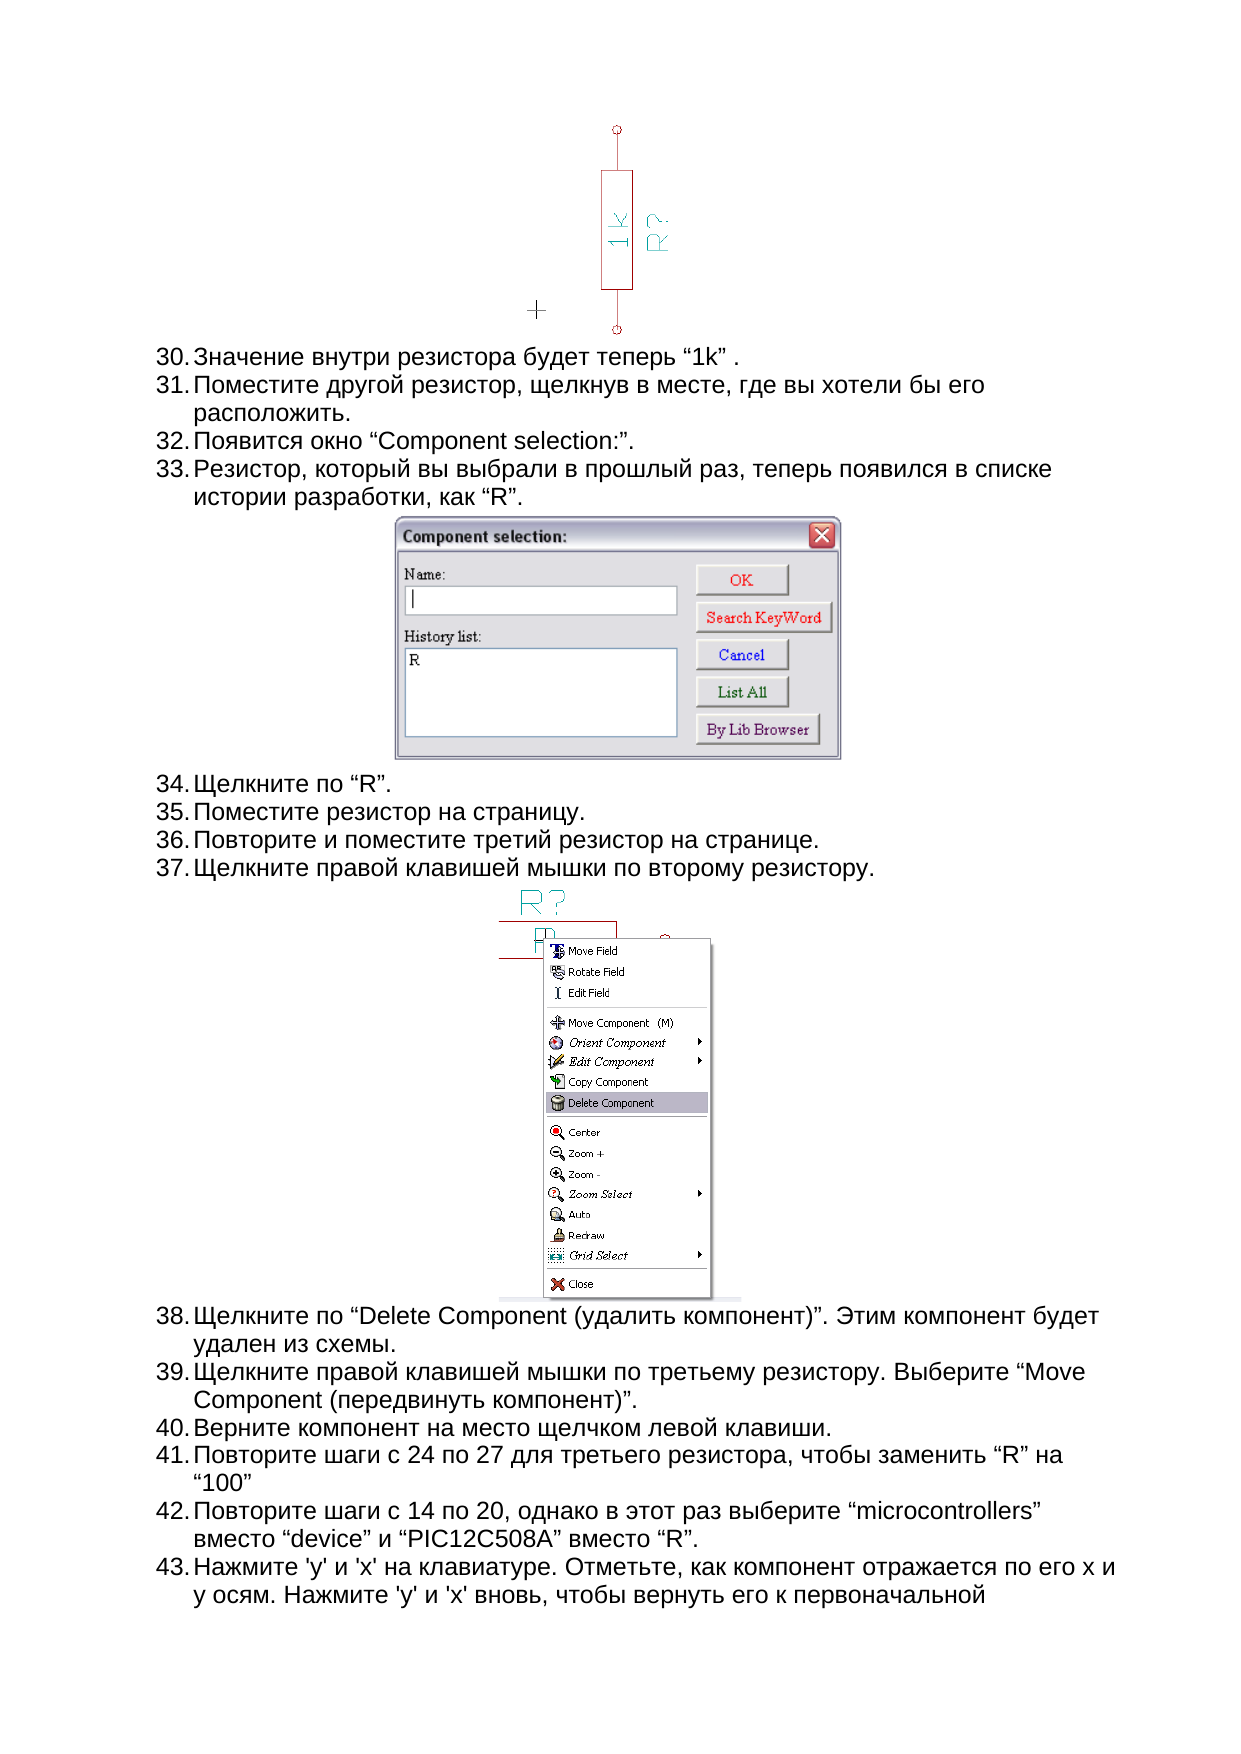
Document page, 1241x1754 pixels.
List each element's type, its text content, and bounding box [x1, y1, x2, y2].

list Нажмите 'y' и 'x' на клавиатуре. Отметьте, как компонент отражается по его x и y осям. Нажмите 'y' и 'x' вновь, чтобы вернуть его к первоначальной [156, 1553, 1122, 1609]
list Щелкните по “R”. [156, 511, 1122, 798]
list Щелкните по “Delete Component (удалить компонент)”. Этим компонент будет удален из схемы. [156, 882, 1122, 1358]
list Поместите другой резистор, щелкнув в месте, где вы хотели бы его расположить. [156, 371, 1122, 427]
list Повторите и поместите третий резистор на странице. [156, 826, 1122, 854]
list Значение внутри резистора будет теперь “1k” . [156, 118, 1122, 371]
list Повторите шаги с 24 по 27 для третьего резистора, чтобы заменить “R” на “100” [156, 1441, 1122, 1497]
list Поместите резистор на страницу. [156, 798, 1122, 826]
list Верните компонент на место щелчком левой клавиши. [156, 1413, 1122, 1441]
list Появится окно “Component selection:”. [156, 427, 1122, 455]
list Повторите шаги с 14 по 20, однако в этот раз выберите “microcontrollers” вместо “device” и “PIC12C508A” вместо “R”. [156, 1497, 1122, 1553]
list Щелкните правой клавишей мышки по второму резистору. [156, 854, 1122, 882]
list Резистор, который вы выбрали в прошлый раз, теперь появился в списке истории разработки, как “R”. [156, 455, 1122, 511]
list Щелкните правой клавишей мышки по третьему резистору. Выберите “Move Component (передвинуть компонент)”. [156, 1358, 1122, 1413]
